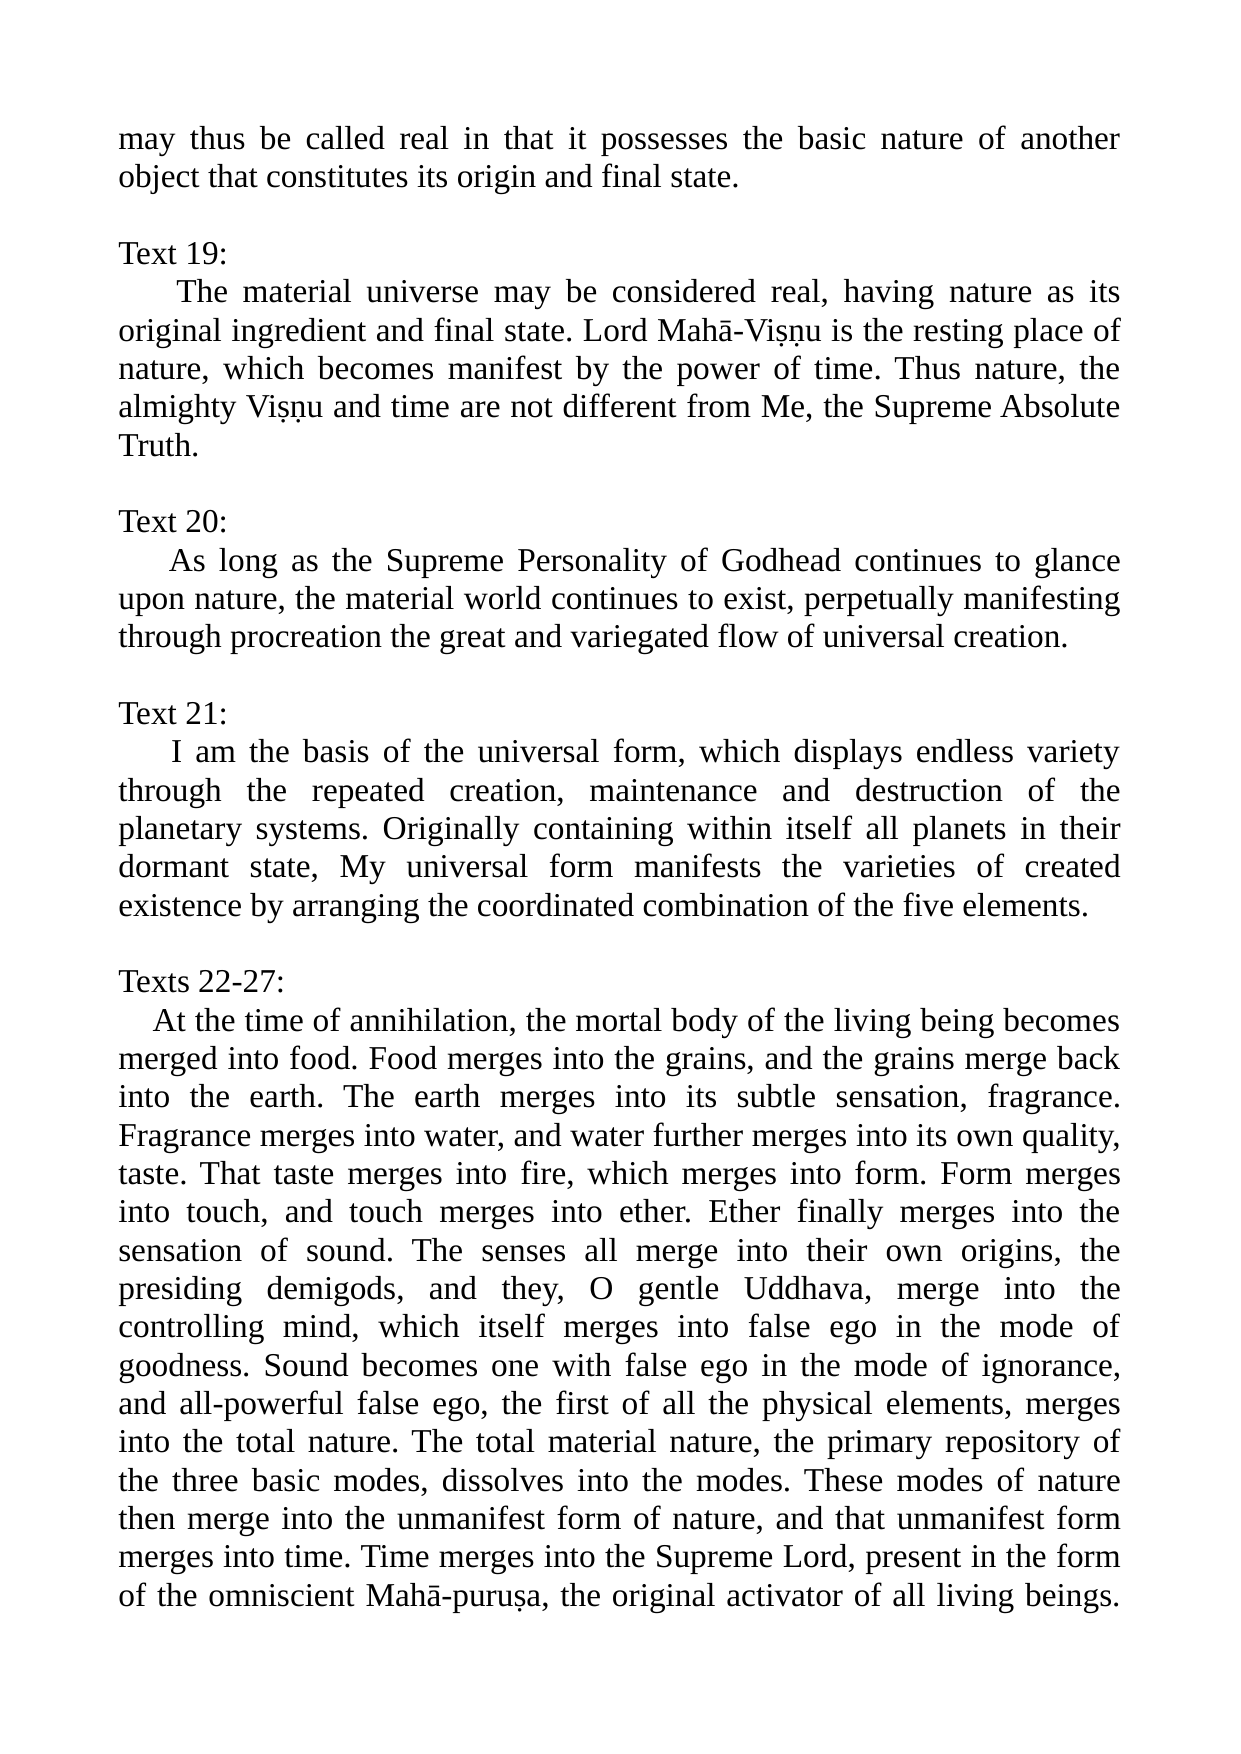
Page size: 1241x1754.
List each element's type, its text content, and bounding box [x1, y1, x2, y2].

text may thus be called real in that it possesses the basic nature of another object that constitutes its origin and final state. [118, 118, 1122, 195]
text As long as the Supreme Personality of Godhead continues to glance upon nature, the material world continues to exist, perpetually manifesting through procreation the great and variegated flow of universal creation. [118, 540, 1122, 655]
text Text 20: [118, 501, 1122, 540]
text Text 19: [118, 233, 1122, 271]
text Texts 22-27: [118, 961, 1122, 1000]
text At the time of annihilation, the mortal body of the living being becomes merged into food. Food merges into the grains, and the grains merge back into the earth. The earth merges into its subtle sensation, fragrance. Fragrance merges into water, and water further merges into its own quality, taste. That taste merges into fire, which merges into form. Form merges into touch, and touch merges into ether. Ether finally merges into the sensation of sound. The senses all merge into their own origins, the presiding demigods, and they, O gentle Uddhava, merge into the controlling mind, which itself merges into false ego in the mode of goodness. Sound becomes one with false ego in the mode of ignorance, and all-powerful false ego, the first of all the physical elements, merges into the total nature. The total material nature, the primary repository of the three basic modes, dissolves into the modes. These modes of nature then merge into the unmanifest form of nature, and that unmanifest form merges into time. Time merges into the Supreme Lord, present in the form of the omniscient Mahā-puruṣa, the original activator of all living beings. [118, 1000, 1122, 1613]
text I am the basis of the universal form, which displays endless variety through the repeated creation, maintenance and destruction of the planetary systems. Originally containing within itself all planets in their dormant state, My universal form manifests the varieties of created existence by arranging the coordinated combination of the five elements. [118, 731, 1122, 923]
text The material universe may be considered real, having nature as its original ingredient and final state. Lord Mahā-Viṣṇu is the resting place of nature, which becomes manifest by the power of time. Thus nature, the almighty Viṣṇu and time are not different from Me, the Supreme Absolute Truth. [118, 271, 1122, 463]
text Text 21: [118, 693, 1122, 731]
